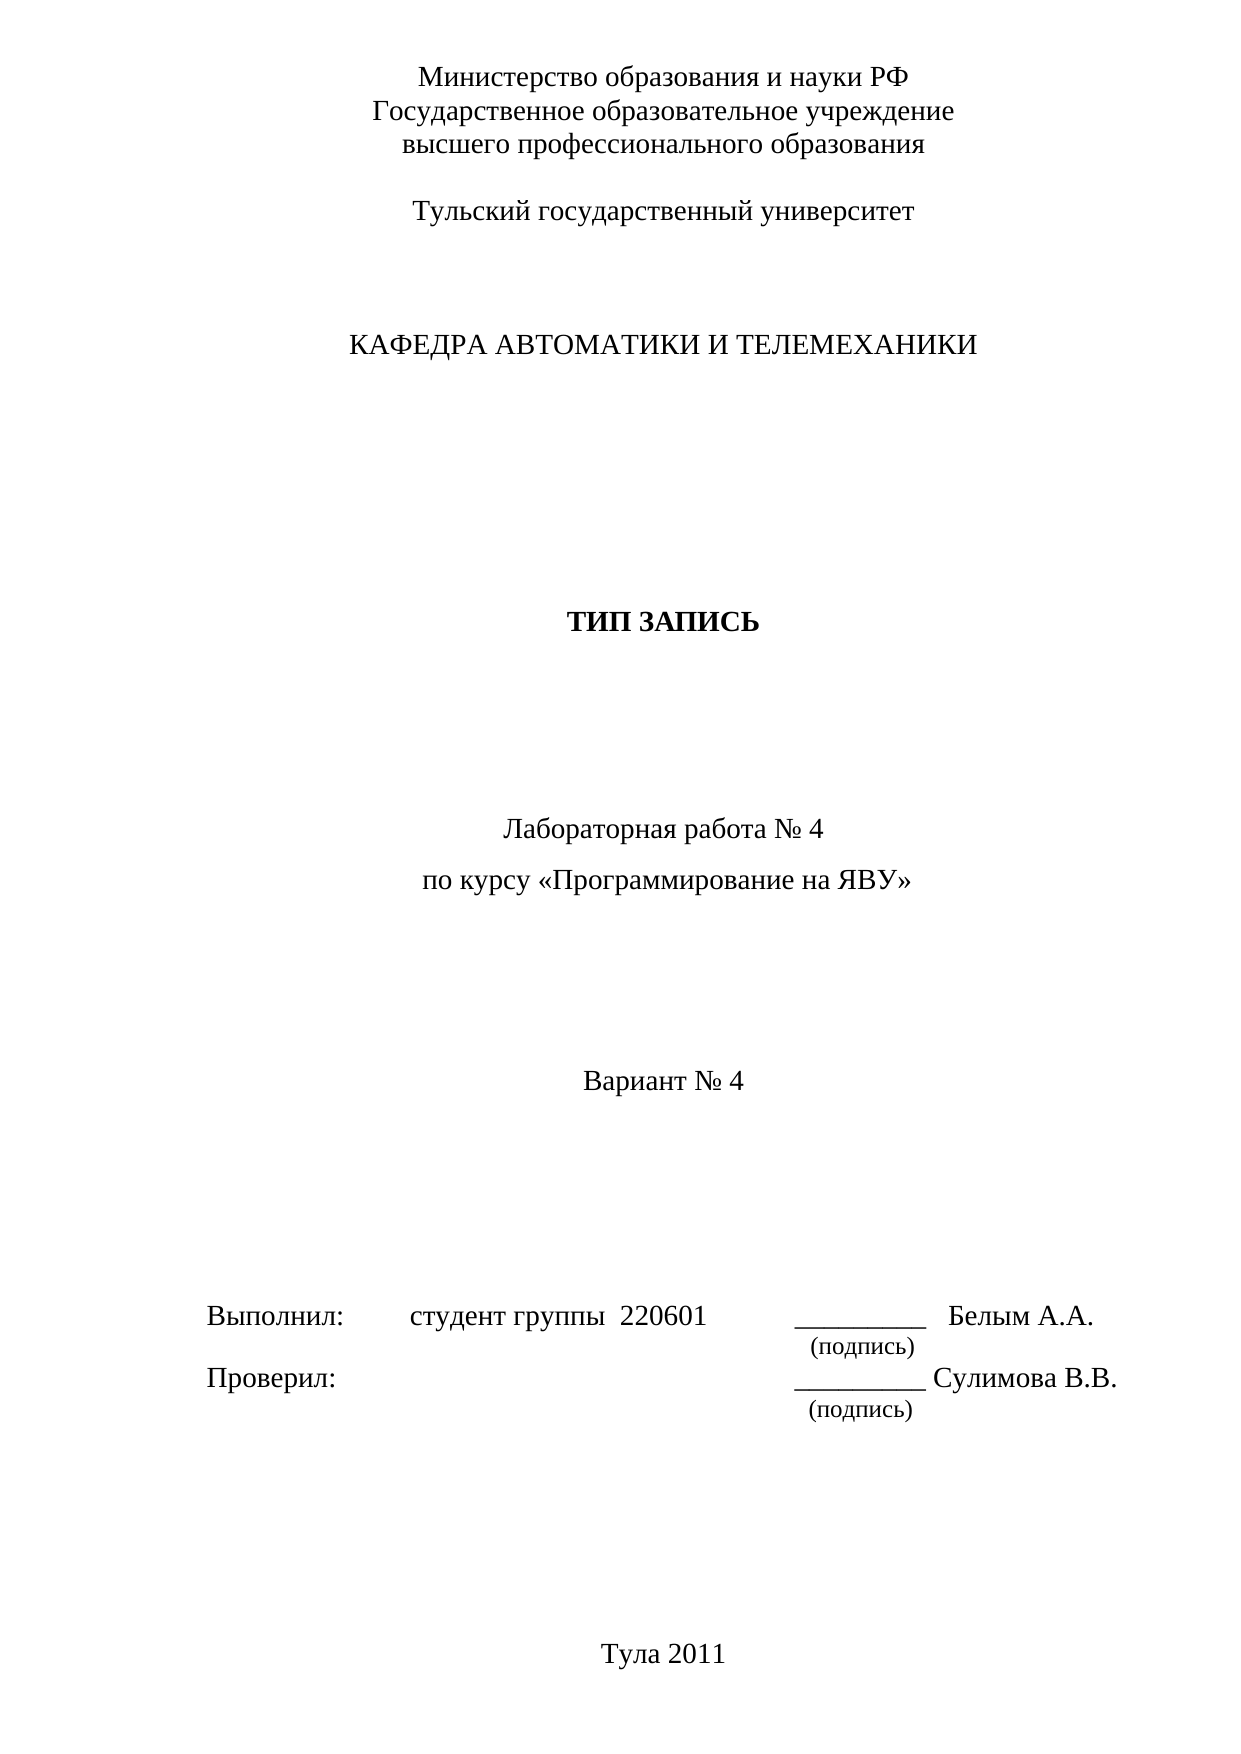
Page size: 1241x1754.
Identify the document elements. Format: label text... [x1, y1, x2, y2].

text Проверил: _________ Сулимова В.В. [206, 1360, 1120, 1394]
text по курсу «Программирование на ЯВУ» [206, 862, 1120, 895]
text Выполнил: студент группы 220601 _________ Белым А.А. [206, 1298, 1120, 1331]
text высшего профессионального образования [206, 126, 1120, 160]
text КАФЕДРА АВТОМАТИКИ И ТЕЛЕМЕХАНИКИ [206, 327, 1120, 361]
text Вариант № 4 [206, 1063, 1120, 1097]
text Государственное образовательное учреждение [206, 93, 1120, 126]
text Лабораторная работа № 4 [206, 811, 1120, 845]
text Министерство образования и науки РФ [206, 59, 1120, 93]
text Тульский государственный университет [206, 193, 1120, 227]
text (подпись) [808, 1394, 1120, 1422]
text (подпись) [804, 1331, 1120, 1360]
subtitle ТИП ЗАПИСЬ [146, 604, 1181, 637]
text Тула 2011 [206, 1636, 1120, 1670]
